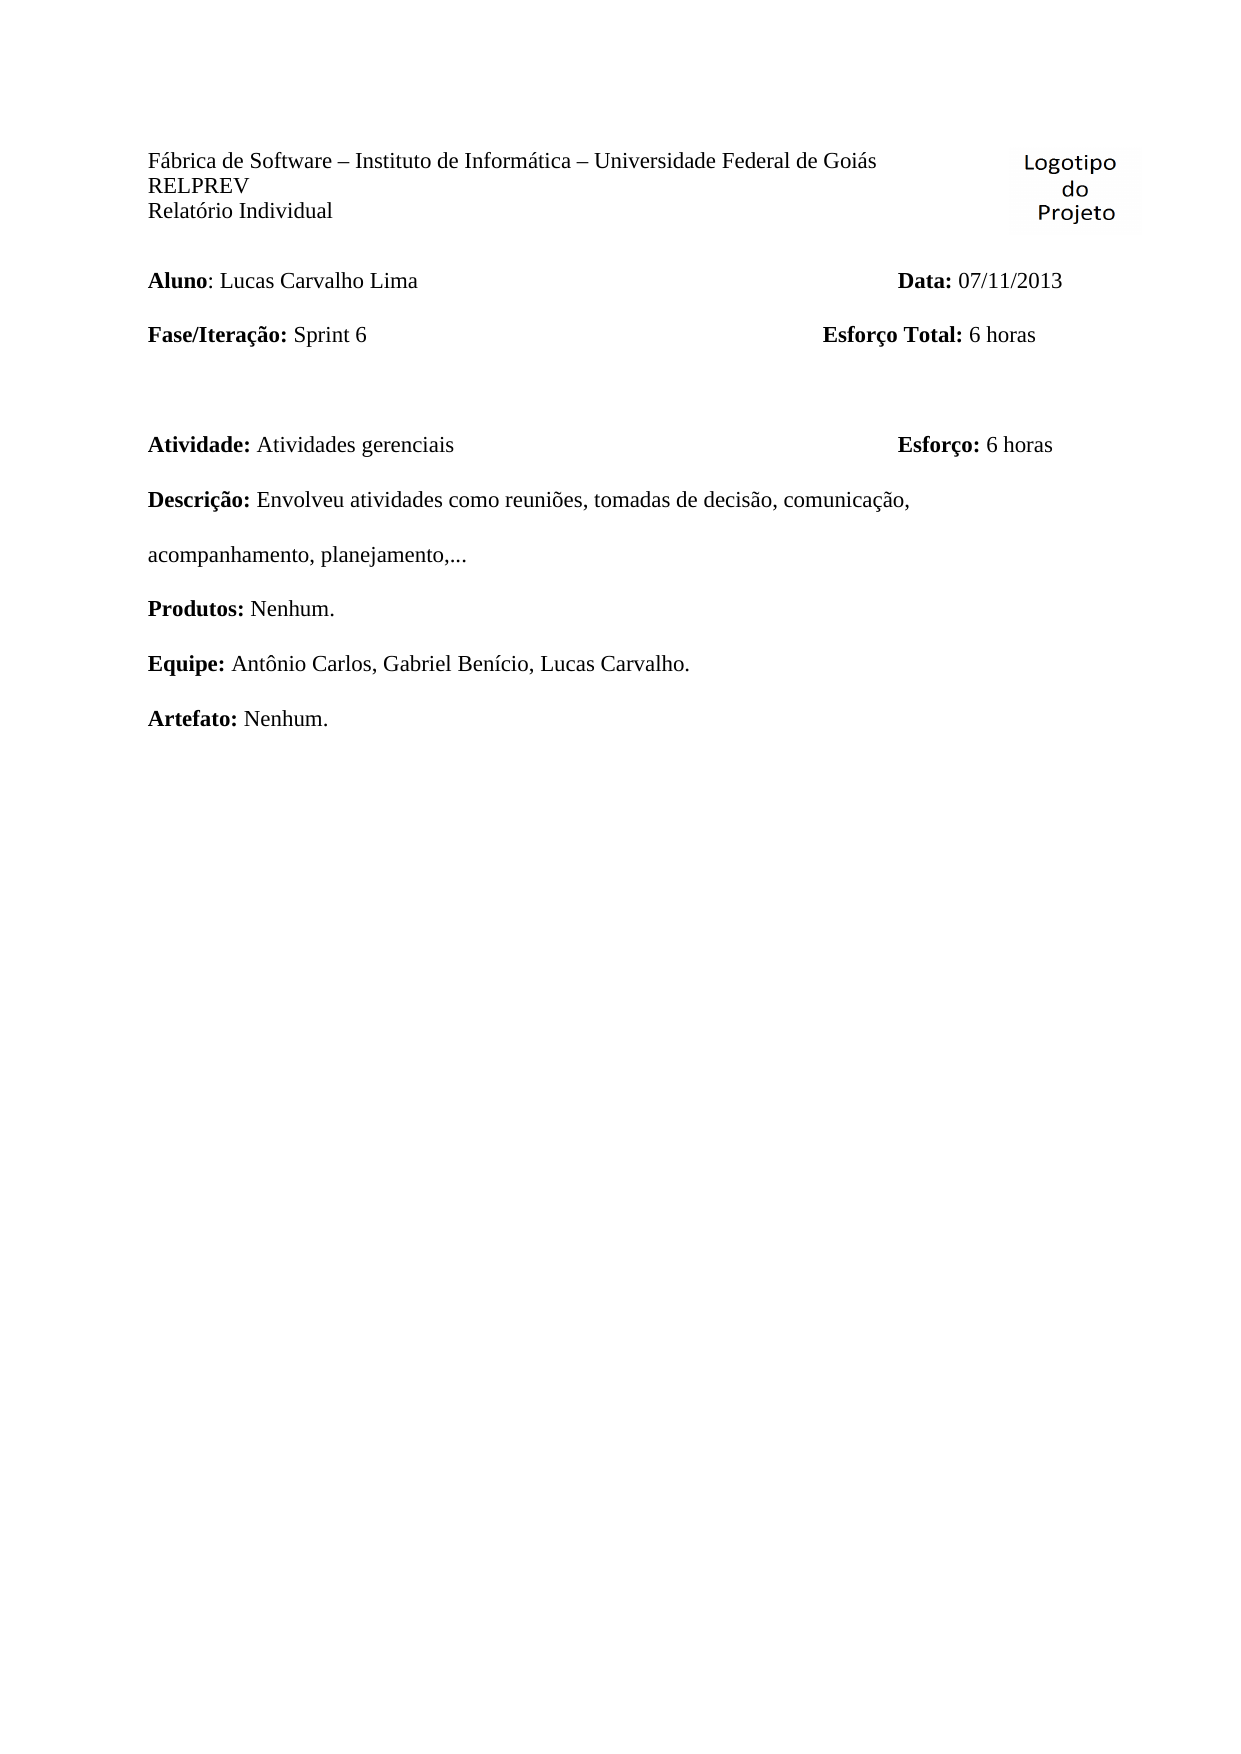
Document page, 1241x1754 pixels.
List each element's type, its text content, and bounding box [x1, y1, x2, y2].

text Fase/Iteração: Sprint 6 Esforço Total: 6 horas [148, 322, 1093, 348]
text Atividade: Atividades gerenciais Esforço: 6 horas [148, 432, 1093, 457]
text Aluno: Lucas Carvalho Lima Data: 07/11/2013 [148, 268, 1093, 293]
text acompanhamento, planejamento,... [148, 542, 1093, 567]
text Descrição: Envolveu atividades como reuniões, tomadas de decisão, comunicação, [148, 487, 1093, 512]
text Produtos: Nenhum. [148, 596, 1093, 622]
picture [1008, 147, 1142, 235]
text Equipe: Antônio Carlos, Gabriel Benício, Lucas Carvalho. [148, 651, 1093, 677]
text Artefato: Nenhum. [148, 706, 1093, 731]
